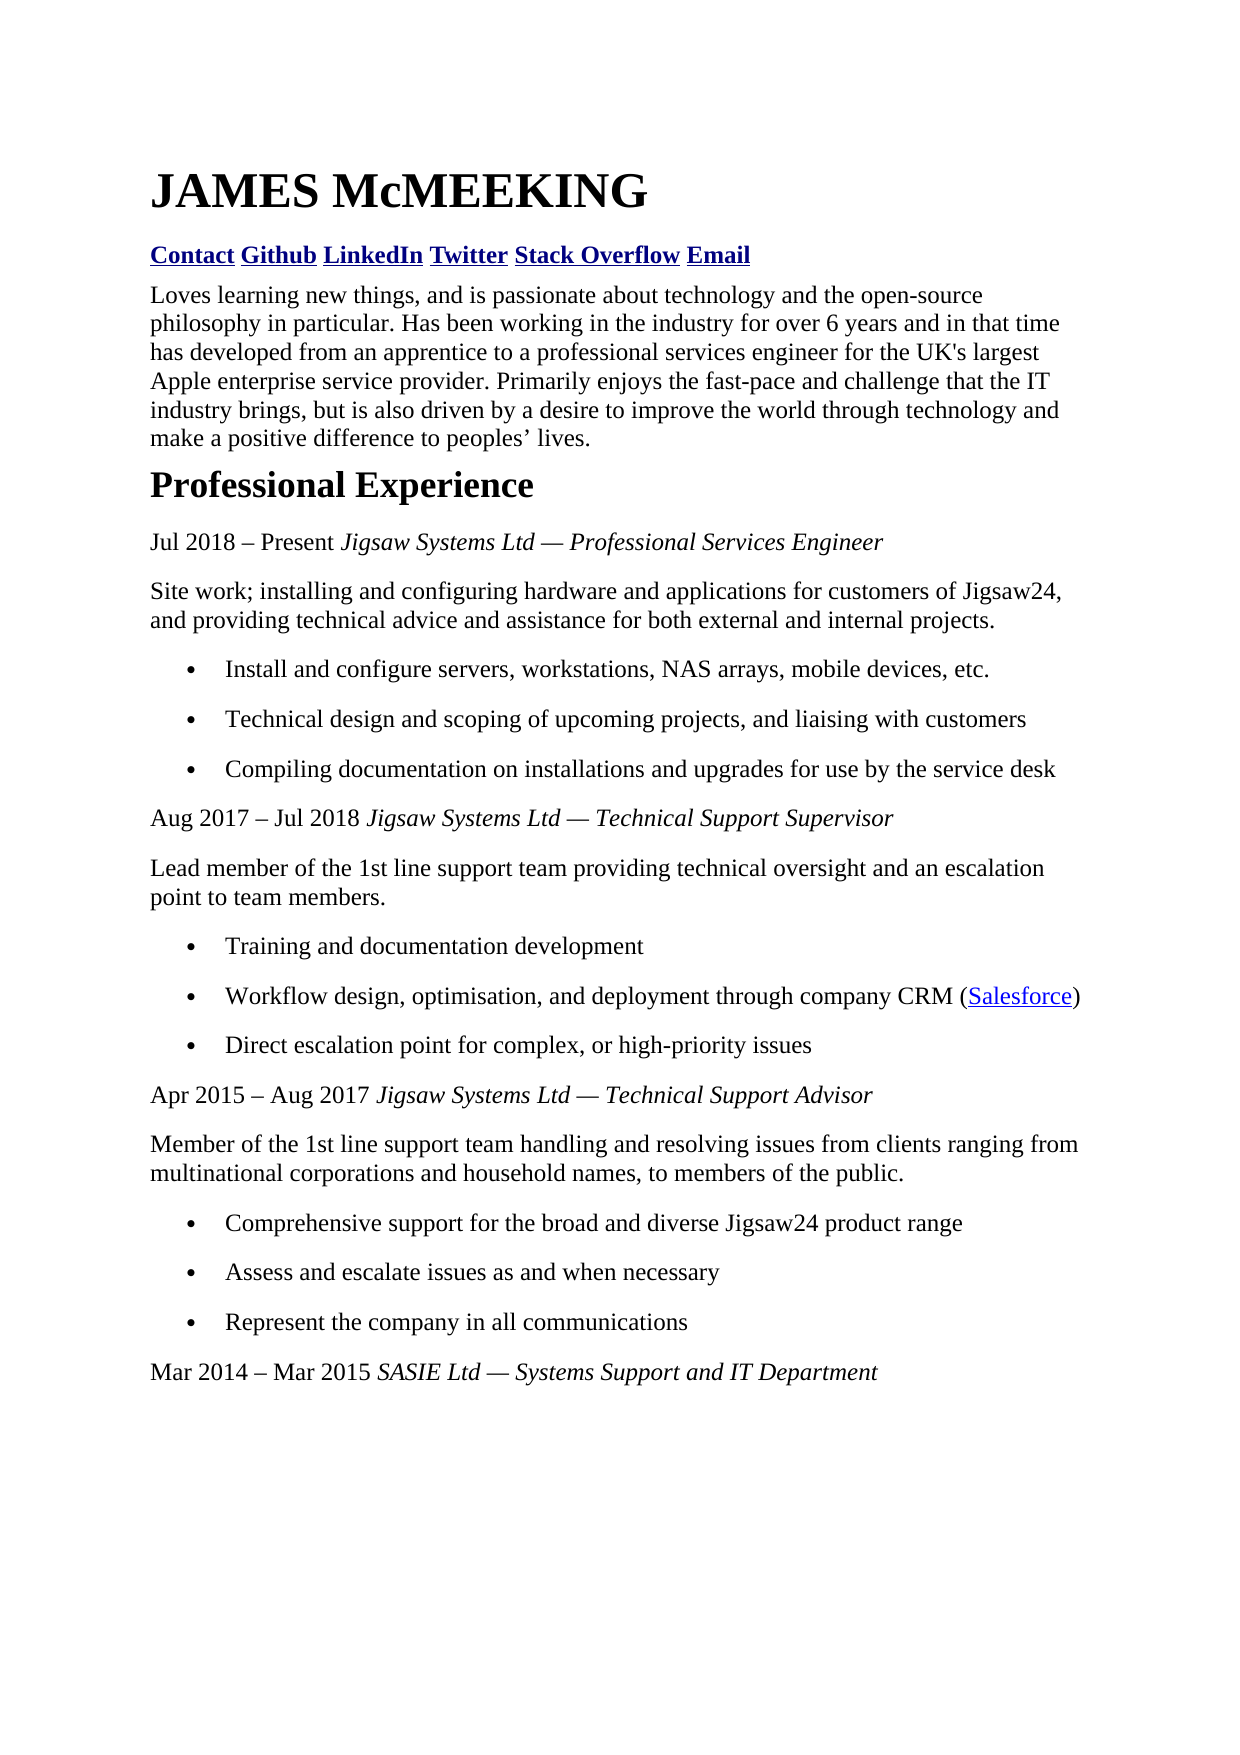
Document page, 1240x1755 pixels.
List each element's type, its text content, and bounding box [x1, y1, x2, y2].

list Workflow design, optimisation, and deployment through company CRM (Salesforce) [187, 981, 1089, 1009]
text Site work; installing and configuring hardware and applications for customers of Jigsaw24, and providing technical advice and assistance for both external and internal projects. [150, 576, 1089, 634]
list Comprehensive support for the broad and diverse Jigsaw24 product range [187, 1208, 1089, 1237]
subtitle JAMES McMEEKING [150, 160, 1089, 218]
subtitle Professional Experience [150, 463, 1089, 506]
text Member of the 1st line support team handling and resolving issues from clients ranging from multinational corporations and household names, to members of the public. [150, 1129, 1089, 1187]
list Training and documentation development [187, 931, 1089, 960]
text Jul 2018 – Present Jigsaw Systems Ltd — Professional Services Engineer [150, 527, 1089, 555]
text Mar 2014 – Mar 2015 SASIE Ltd — Systems Support and IT Department [150, 1357, 1089, 1385]
list Direct escalation point for complex, or high-priority issues [187, 1030, 1089, 1059]
text Apr 2015 – Aug 2017 Jigsaw Systems Ltd — Technical Support Advisor [150, 1080, 1089, 1109]
list Represent the company in all communications [187, 1307, 1089, 1336]
list Technical design and scoping of upcoming projects, and liaising with customers [187, 704, 1089, 733]
list Assess and escalate issues as and when necessary [187, 1257, 1089, 1286]
list Install and configure servers, workstations, NAS arrays, mobile devices, etc. [187, 654, 1089, 683]
text Lead member of the 1st line support team providing technical oversight and an escalation point to team members. [150, 853, 1089, 910]
list Compiling documentation on installations and upgrades for use by the service desk [187, 754, 1089, 782]
subtitle Contact Github LinkedIn Twitter Stack Overflow Email [150, 239, 1089, 269]
text Loves learning new things, and is passionate about technology and the open-source philosophy in particular. Has been working in the industry for over 6 years and in that time has developed from an apprentice to a professional services engineer for the UK's largest Apple enterprise service provider. Primarily enjoys the fast-pace and challenge that the IT industry brings, but is also driven by a desire to improve the world through technology and make a positive difference to peoples’ lives. [150, 280, 1089, 452]
text Aug 2017 – Jul 2018 Jigsaw Systems Ltd — Technical Support Supervisor [150, 803, 1089, 832]
